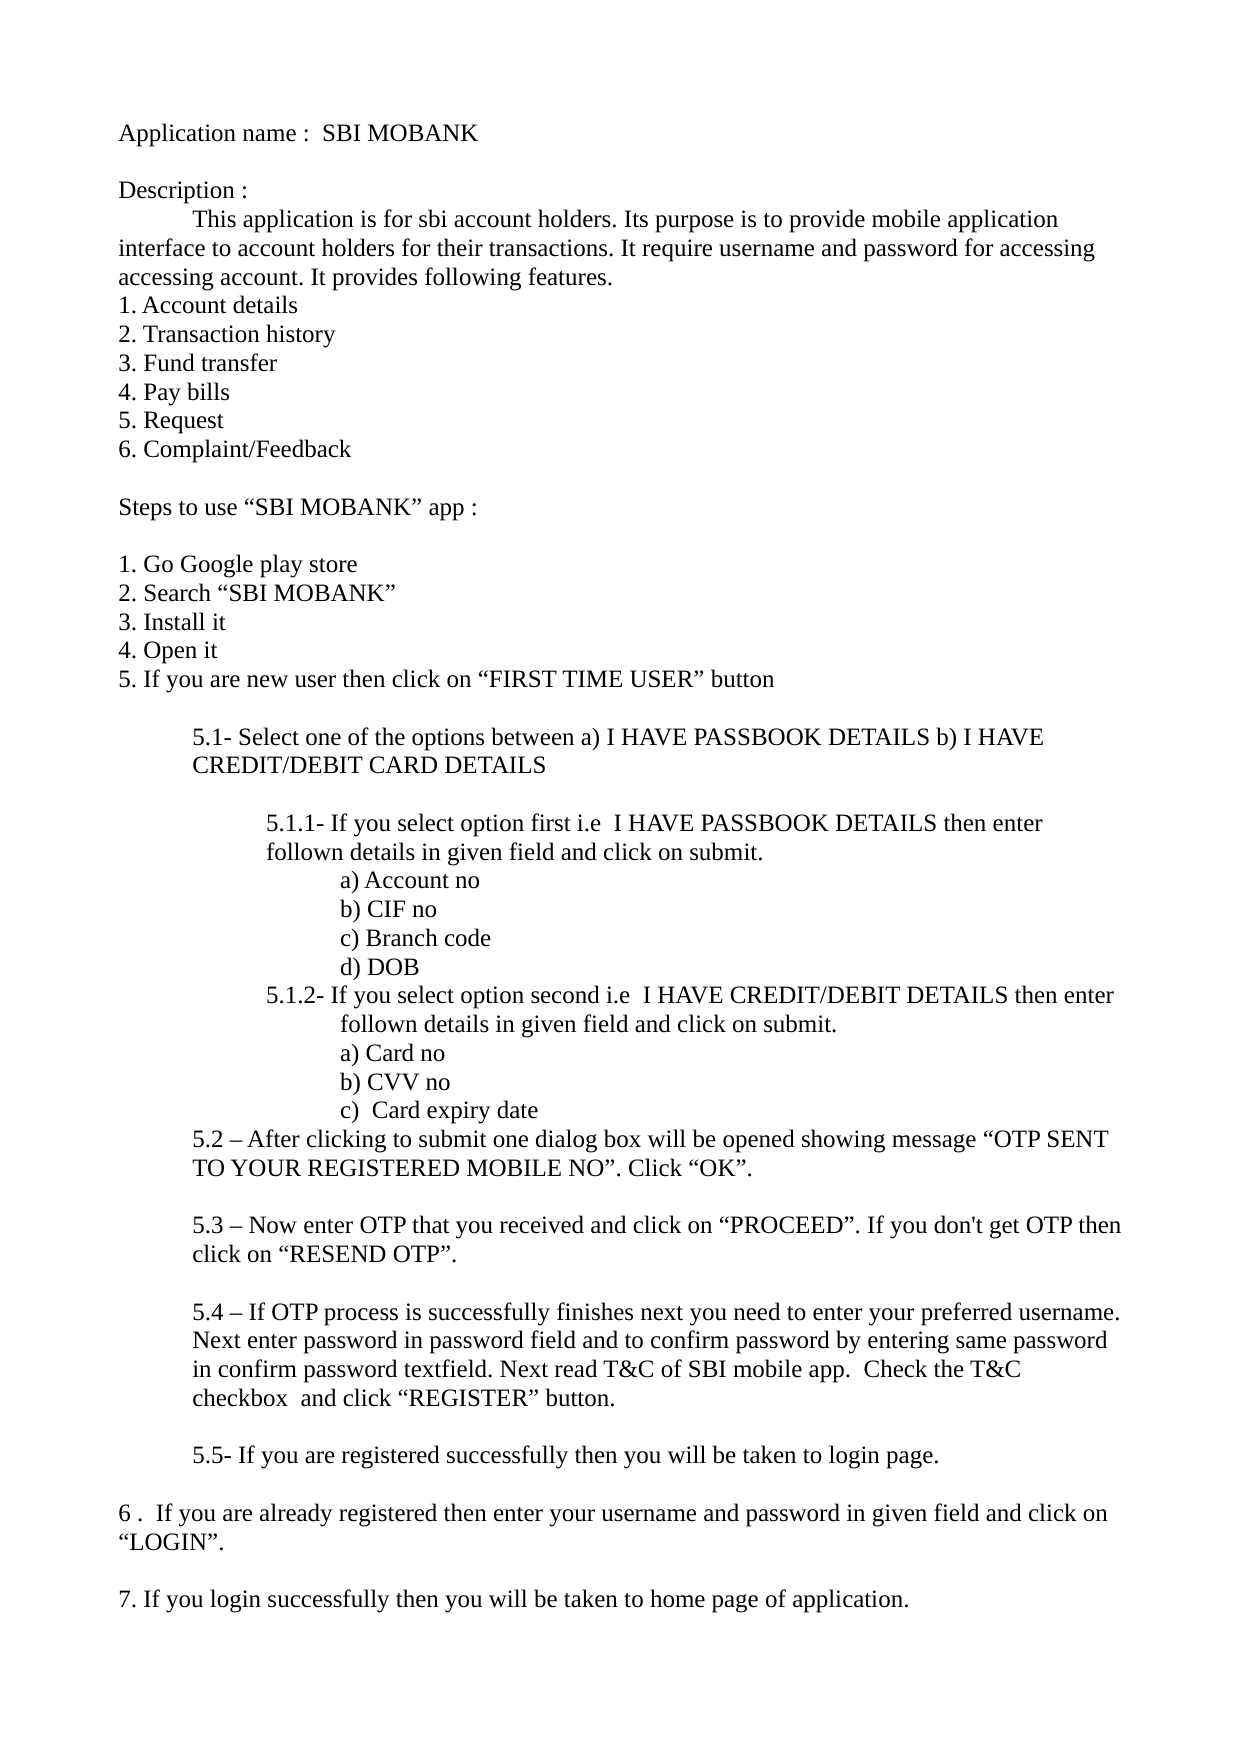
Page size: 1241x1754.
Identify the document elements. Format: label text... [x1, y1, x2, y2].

text 3. Install it [118, 607, 1122, 636]
text a) Card no [118, 1038, 1122, 1067]
text Application name : SBI MOBANK [118, 118, 1122, 147]
text d) DOB [118, 952, 1122, 981]
text 5.1.1- If you select option first i.e I HAVE PASSBOOK DETAILS then enter follown details in given field and click on submit. [118, 808, 1122, 866]
text 4. Pay bills [118, 377, 1122, 406]
text 5.2 – After clicking to submit one dialog box will be opened showing message “OTP SENT TO YOUR REGISTERED MOBILE NO”. Click “OK”. [118, 1124, 1122, 1182]
text c) Card expiry date [118, 1096, 1122, 1124]
text c) Branch code [118, 923, 1122, 952]
text 5.1- Select one of the options between a) I HAVE PASSBOOK DETAILS b) I HAVE CREDIT/DEBIT CARD DETAILS [118, 722, 1122, 779]
text 5.4 – If OTP process is successfully finishes next you need to enter your preferred username. Next enter password in password field and to confirm password by entering same password in confirm password textfield. Next read T&C of SBI mobile app. Check the T&C checkbox and click “REGISTER” button. [118, 1297, 1122, 1412]
text 2. Transaction history [118, 319, 1122, 348]
text 5.5- If you are registered successfully then you will be taken to login page. [118, 1441, 1122, 1469]
text 5. If you are new user then click on “FIRST TIME USER” button [118, 664, 1122, 693]
text 5. Request [118, 406, 1122, 434]
text 7. If you login successfully then you will be taken to home page of application. [118, 1584, 1122, 1613]
text 2. Search “SBI MOBANK” [118, 578, 1122, 607]
text 4. Open it [118, 636, 1122, 664]
text a) Account no [118, 866, 1122, 894]
text b) CVV no [118, 1067, 1122, 1096]
text 3. Fund transfer [118, 348, 1122, 377]
text 5.3 – Now enter OTP that you received and click on “PROCEED”. If you don't get OTP then click on “RESEND OTP”. [118, 1211, 1122, 1268]
text 1. Go Google play store [118, 549, 1122, 578]
text 6 . If you are already registered then enter your username and password in given field and click on “LOGIN”. [118, 1498, 1122, 1556]
text Steps to use “SBI MOBANK” app : [118, 492, 1122, 521]
text 6. Complaint/Feedback [118, 434, 1122, 463]
text This application is for sbi account holders. Its purpose is to provide mobile application interface to account holders for their transactions. It require username and password for accessing accessing account. It provides following features. [118, 204, 1122, 291]
text 5.1.2- If you select option second i.e I HAVE CREDIT/DEBIT DETAILS then enter follown details in given field and click on submit. [118, 981, 1122, 1038]
text Description : [118, 176, 1122, 204]
text 1. Account details [118, 291, 1122, 319]
text b) CIF no [118, 894, 1122, 923]
